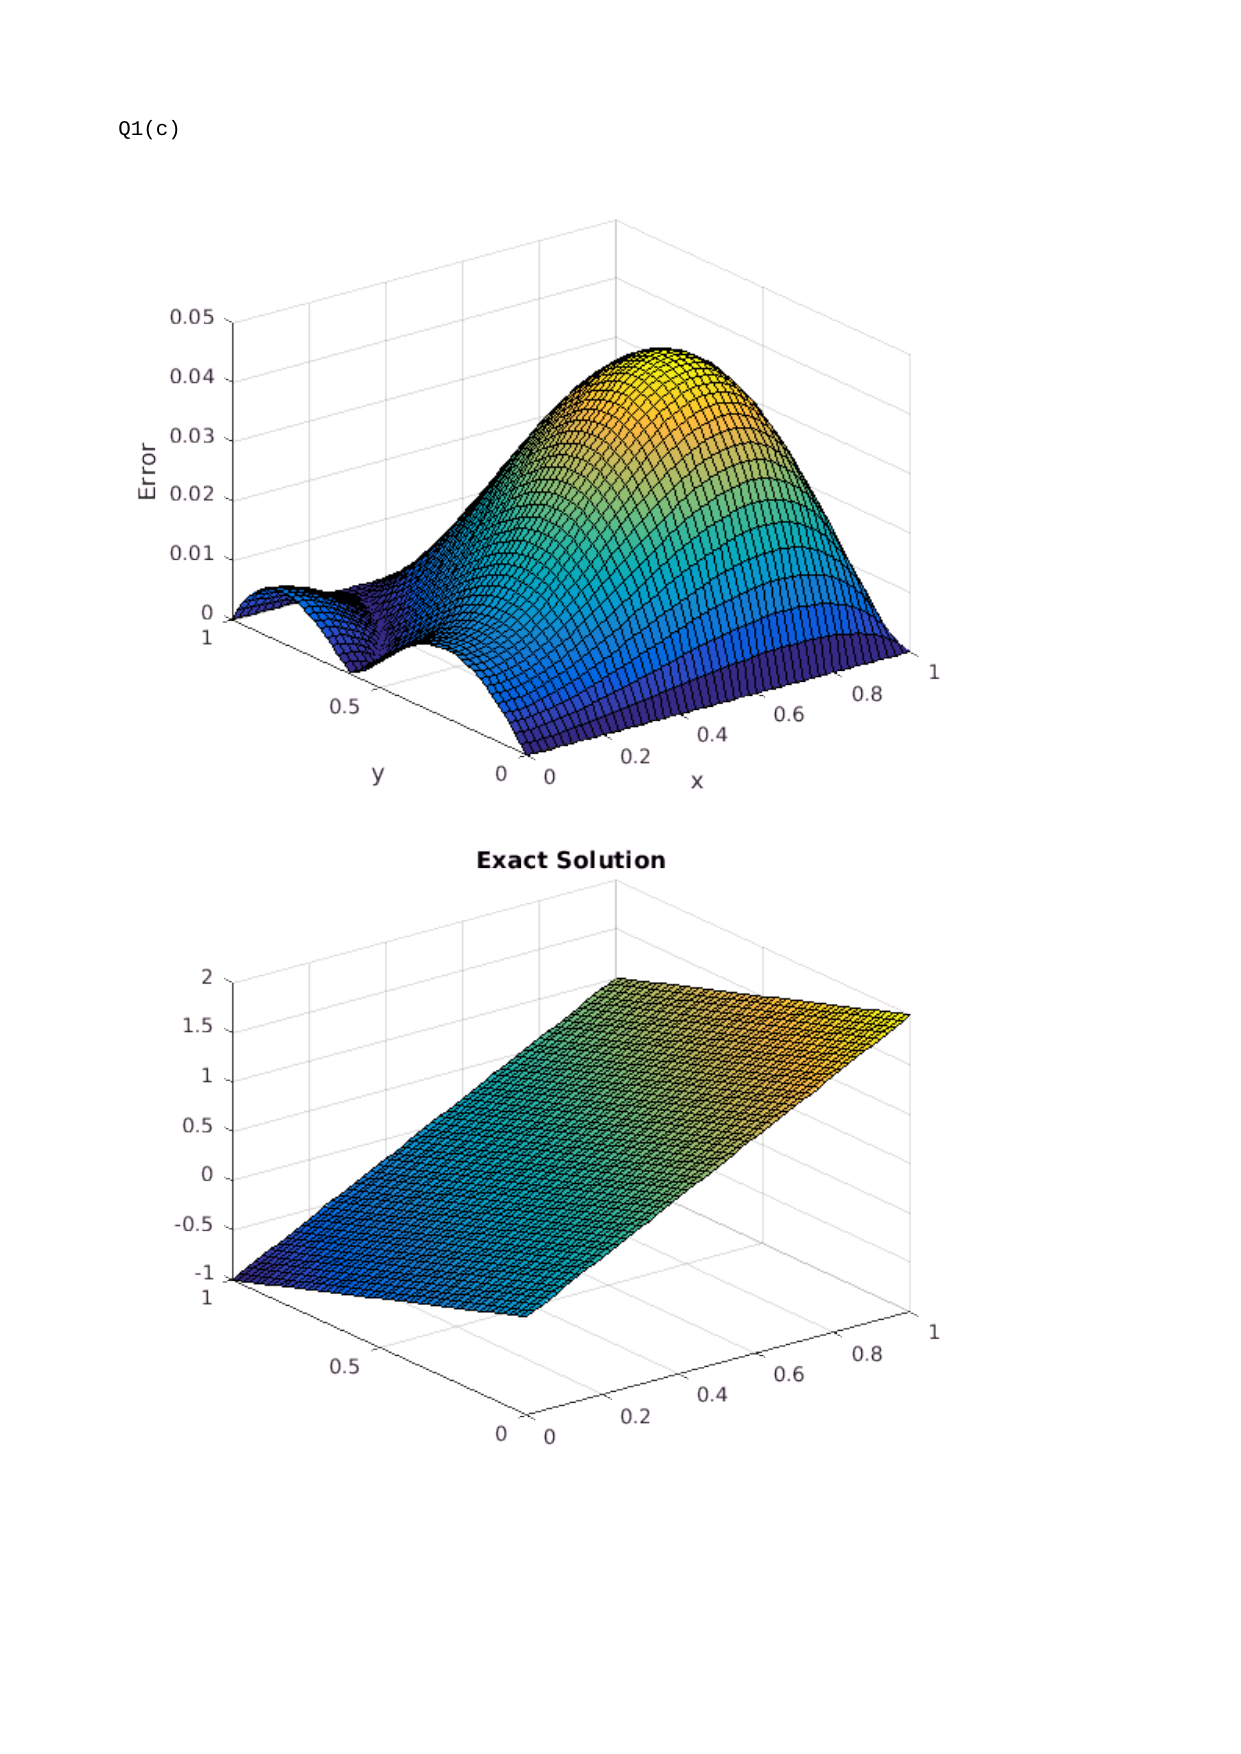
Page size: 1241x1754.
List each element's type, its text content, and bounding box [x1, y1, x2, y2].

picture [118, 831, 994, 1488]
picture [118, 171, 994, 828]
text Q1(c) [118, 118, 1122, 142]
